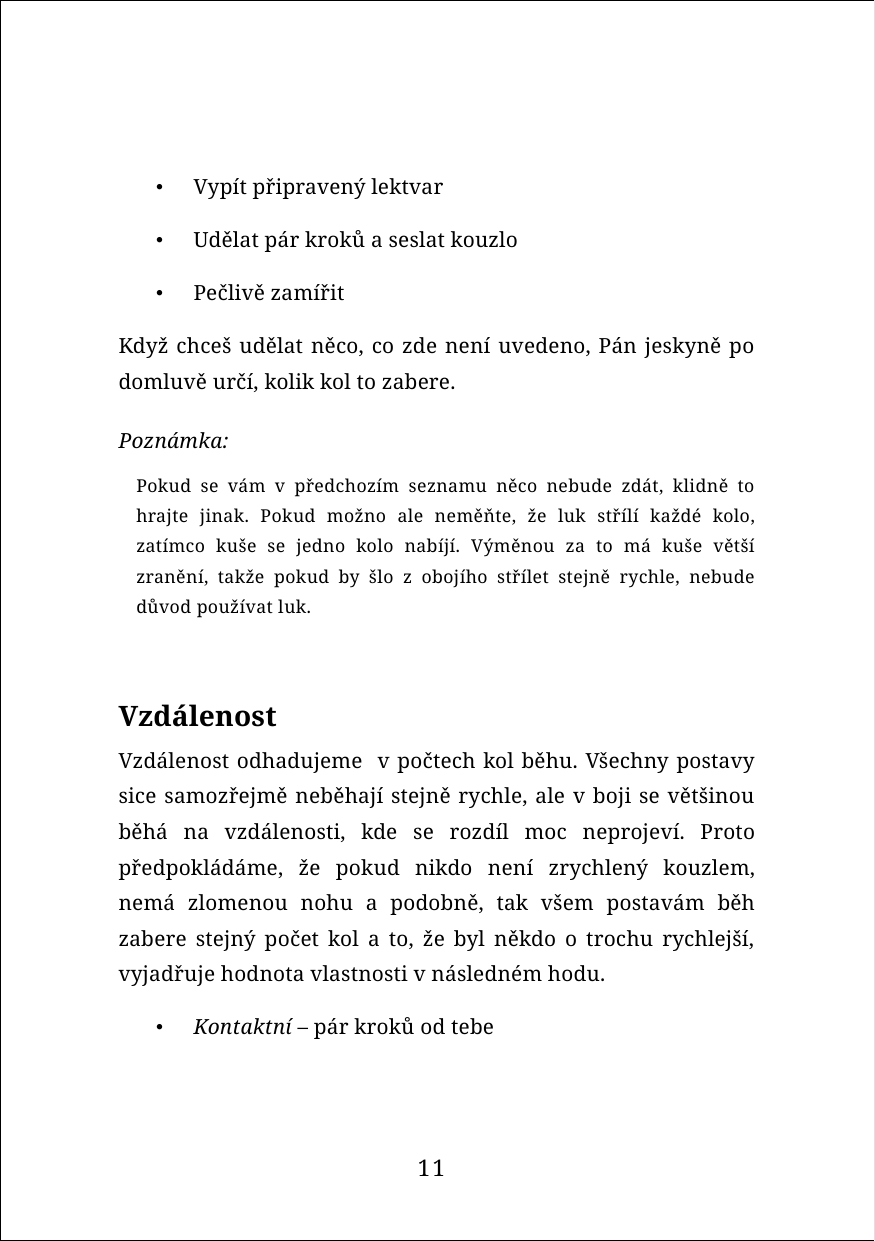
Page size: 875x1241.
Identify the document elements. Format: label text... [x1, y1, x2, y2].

list Udělat pár kroků a seslat kouzlo [156, 225, 756, 253]
text Vzdálenost odhadujeme v počtech kol běhu. Všechny postavy sice samozřejmě neběhají stejně rychle, ale v boji se většinou běhá na vzdálenosti, kde se rozdíl moc neprojeví. Proto předpokládáme, že pokud nikdo není zrychlený kouzlem, nemá zlomenou nohu a podobně, tak všem postavám běh zabere stejný počet kol a to, že byl někdo o trochu rychlejší, vyjadřuje hodnota vlastnosti v následném hodu. [118, 746, 756, 988]
subtitle Vzdálenost [118, 696, 756, 734]
list Kontaktní – pár kroků od tebe [156, 1012, 756, 1041]
list Pečlivě zamířit [156, 278, 756, 307]
text Pokud se vám v předchozím seznamu něco nebude zdát, klidně to hrajte jinak. Pokud možno ale neměňte, že luk střílí každé kolo, zatímco kuše se jedno kolo nabíjí. Výměnou za to má kuše větší zranění, takže pokud by šlo z obojího střílet stejně rychle, nebude důvod používat luk. [136, 473, 756, 649]
list Vypít připravený lektvar [156, 172, 756, 200]
text Když chceš udělat něco, co zde není uvedeno, Pán jeskyně po domluvě určí, kolik kol to zabere. [118, 331, 756, 395]
text Poznámka: [118, 426, 756, 454]
